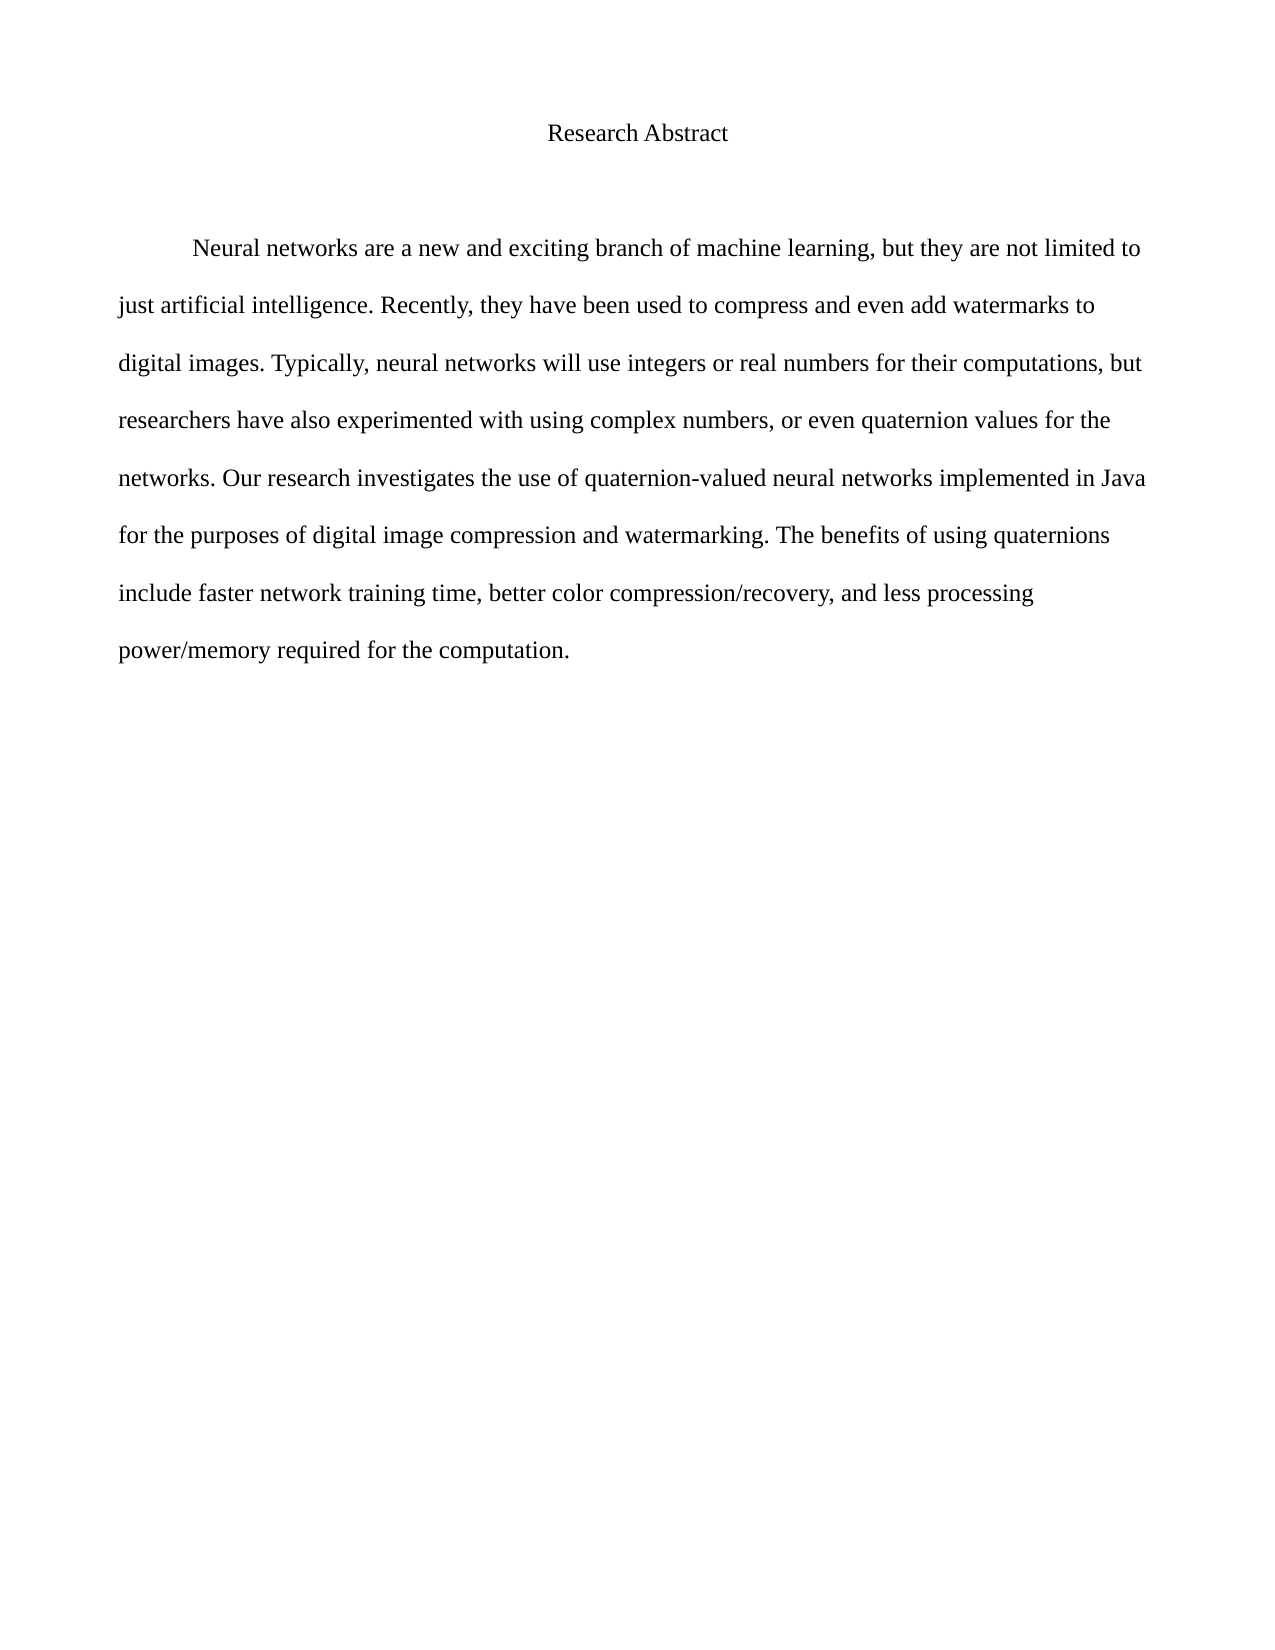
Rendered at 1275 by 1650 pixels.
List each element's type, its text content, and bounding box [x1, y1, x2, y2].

text Research Abstract [118, 118, 1157, 147]
text Neural networks are a new and exciting branch of machine learning, but they are not limited to just artificial intelligence. Recently, they have been used to compress and even add watermarks to digital images. Typically, neural networks will use integers or real numbers for their computations, but researchers have also experimented with using complex numbers, or even quaternion values for the networks. Our research investigates the use of quaternion-valued neural networks implemented in Java for the purposes of digital image compression and watermarking. The benefits of using quaternions include faster network training time, better color compression/recovery, and less processing power/memory required for the computation. [118, 233, 1157, 664]
